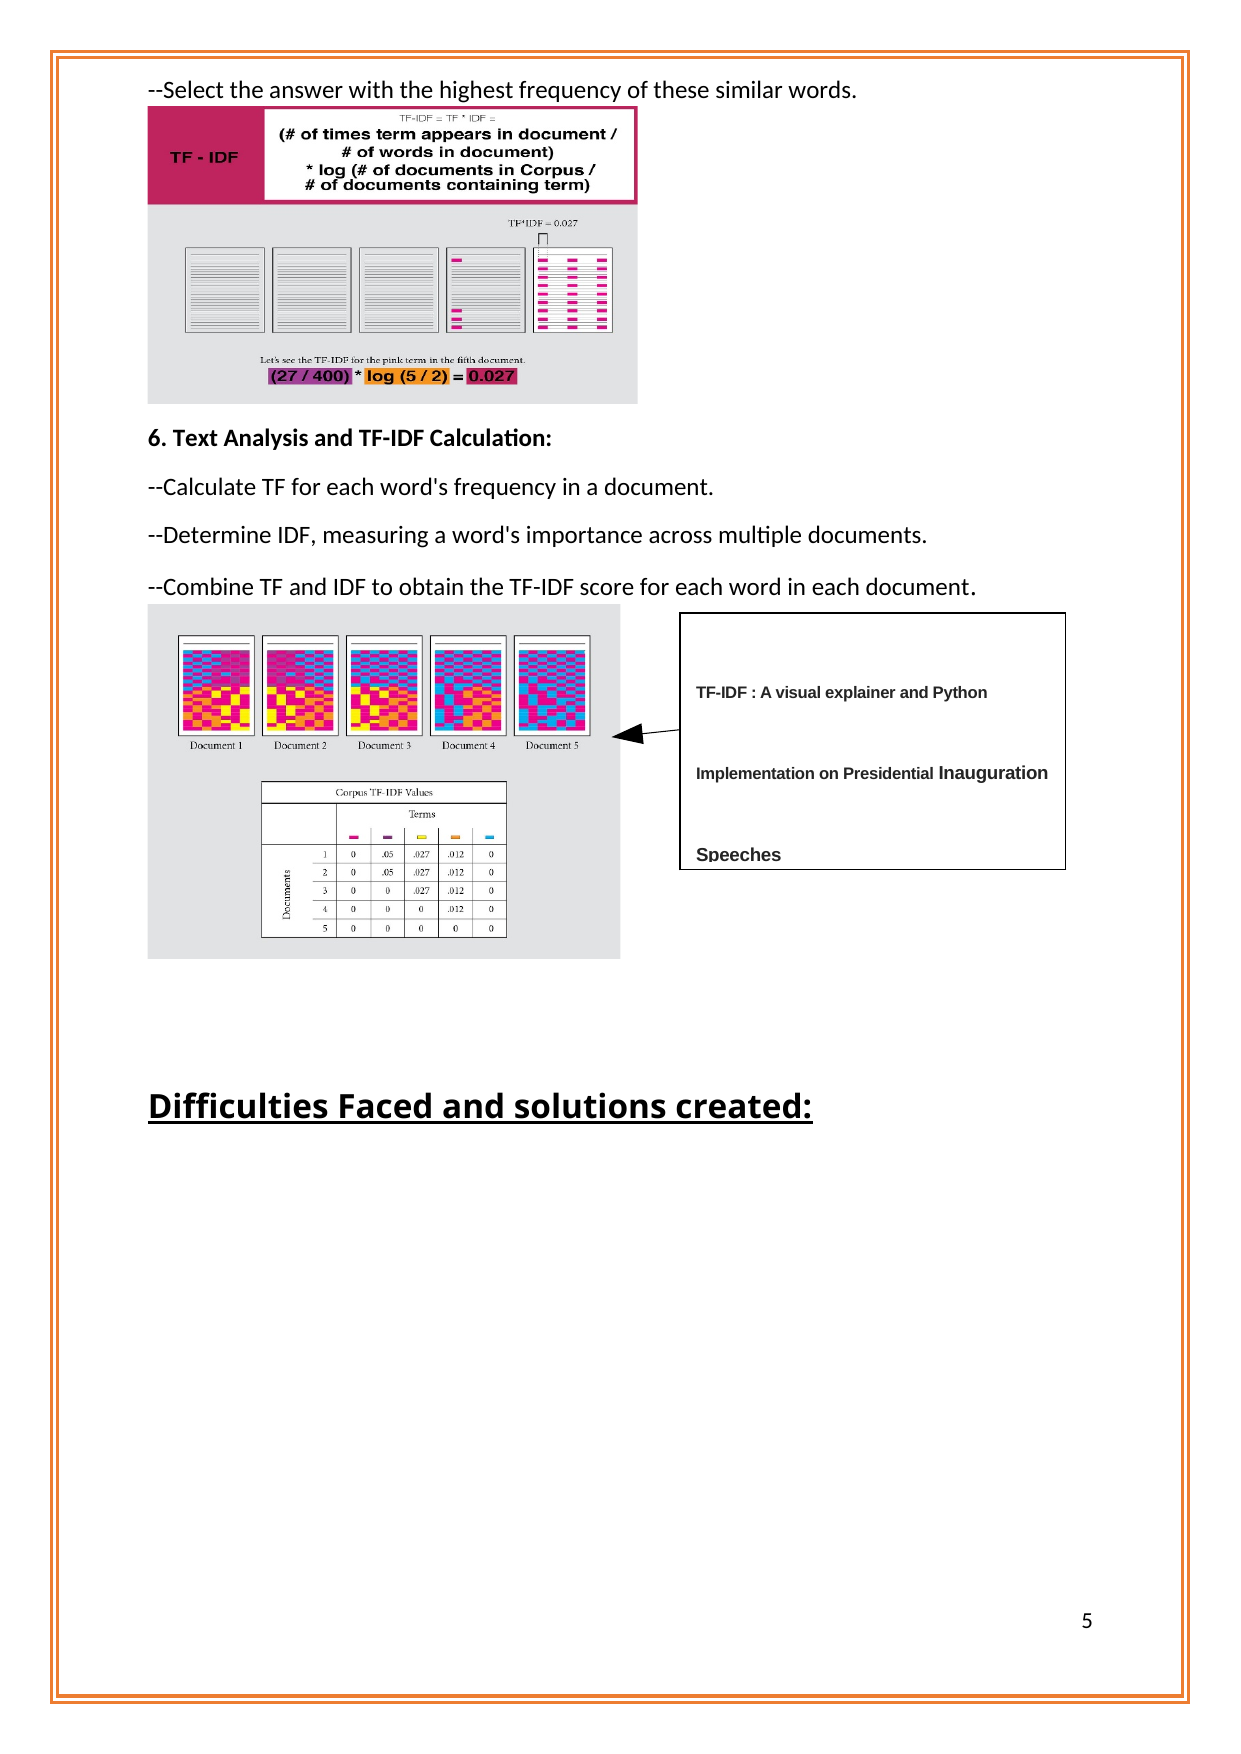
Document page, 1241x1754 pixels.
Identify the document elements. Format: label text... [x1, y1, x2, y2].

subtitle TF-IDF : A visual explainer and Python Implementation on Presidential Inauguration Speeches [696, 621, 1050, 861]
text 6. Text Analysis and TF-IDF Calculation: [148, 422, 1093, 452]
text --Determine IDF, measuring a word's importance across multiple documents. [148, 520, 1093, 550]
text --Calculate TF for each word's frequency in a document. [148, 471, 1093, 501]
text --Select the answer with the highest frequency of these similar words. [148, 74, 1093, 403]
text Difficulties Faced and solutions created: [148, 1083, 1093, 1128]
text --Combine TF and IDF to obtain the TF-IDF score for each word in each document. [148, 569, 1093, 959]
